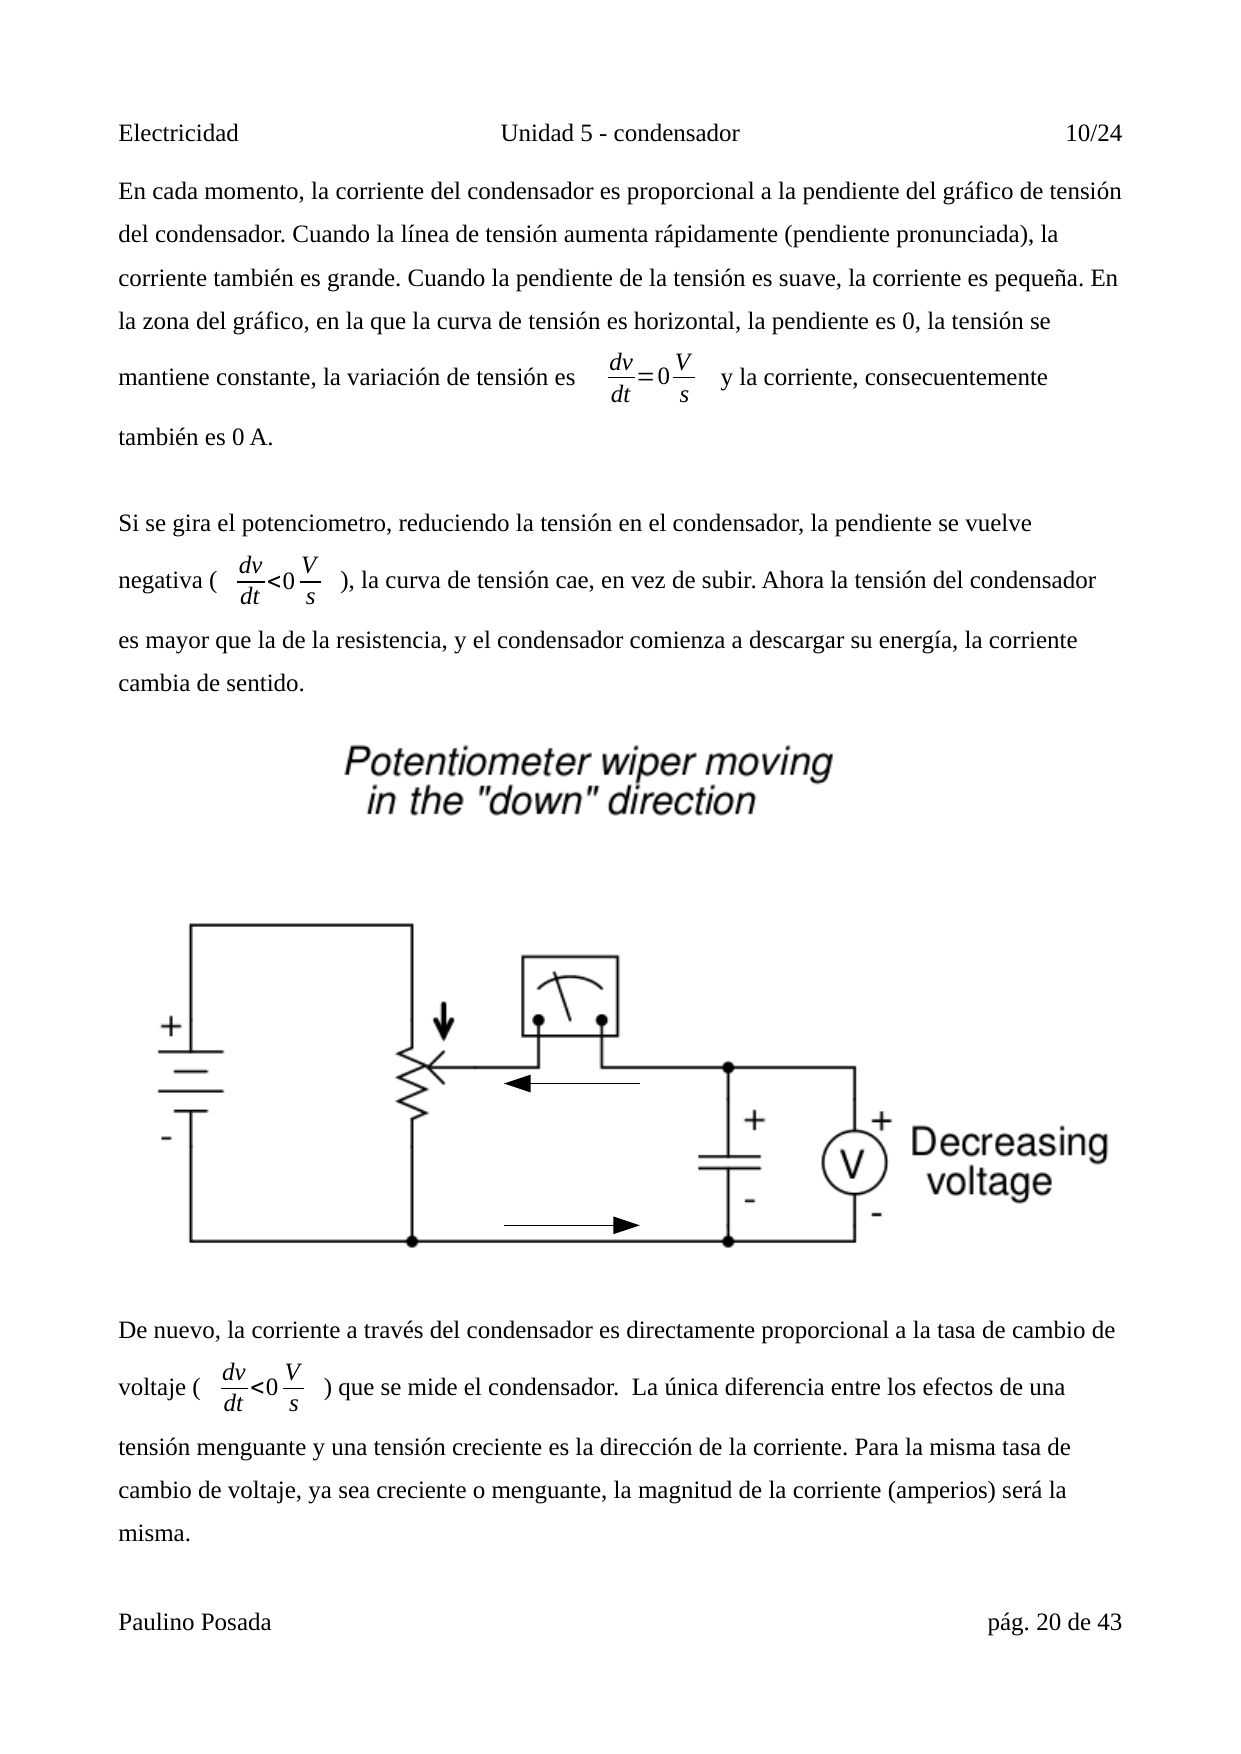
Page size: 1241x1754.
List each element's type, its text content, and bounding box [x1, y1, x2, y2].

text De nuevo, la corriente a través del condensador es directamente proporcional a la tasa de cambio de voltaje () que se mide el condensador. La única diferencia entre los efectos de una tensión menguante y una tensión creciente es la dirección de la corriente. Para la misma tasa de cambio de voltaje, ya sea creciente o menguante, la magnitud de la corriente (amperios) será la misma. [118, 1315, 1122, 1547]
text Si se gira el potenciometro, reduciendo la tensión en el condensador, la pendiente se vuelve negativa (), la curva de tensión cae, en vez de subir. Ahora la tensión del condensador es mayor que la de la resistencia, y el condensador comienza a descargar su energía, la corriente cambia de sentido. [118, 508, 1122, 697]
text En cada momento, la corriente del condensador es proporcional a la pendiente del gráfico de tensión del condensador. Cuando la línea de tensión aumenta rápidamente (pendiente pronunciada), la corriente también es grande. Cuando la pendiente de la tensión es suave, la corriente es pequeña. En la zona del gráfico, en la que la curva de tensión es horizontal, la pendiente es 0, la tensión se mantiene constante, la variación de tensión es y la corriente, consecuentemente también es 0 A. [118, 176, 1122, 451]
picture [118, 725, 1127, 1290]
